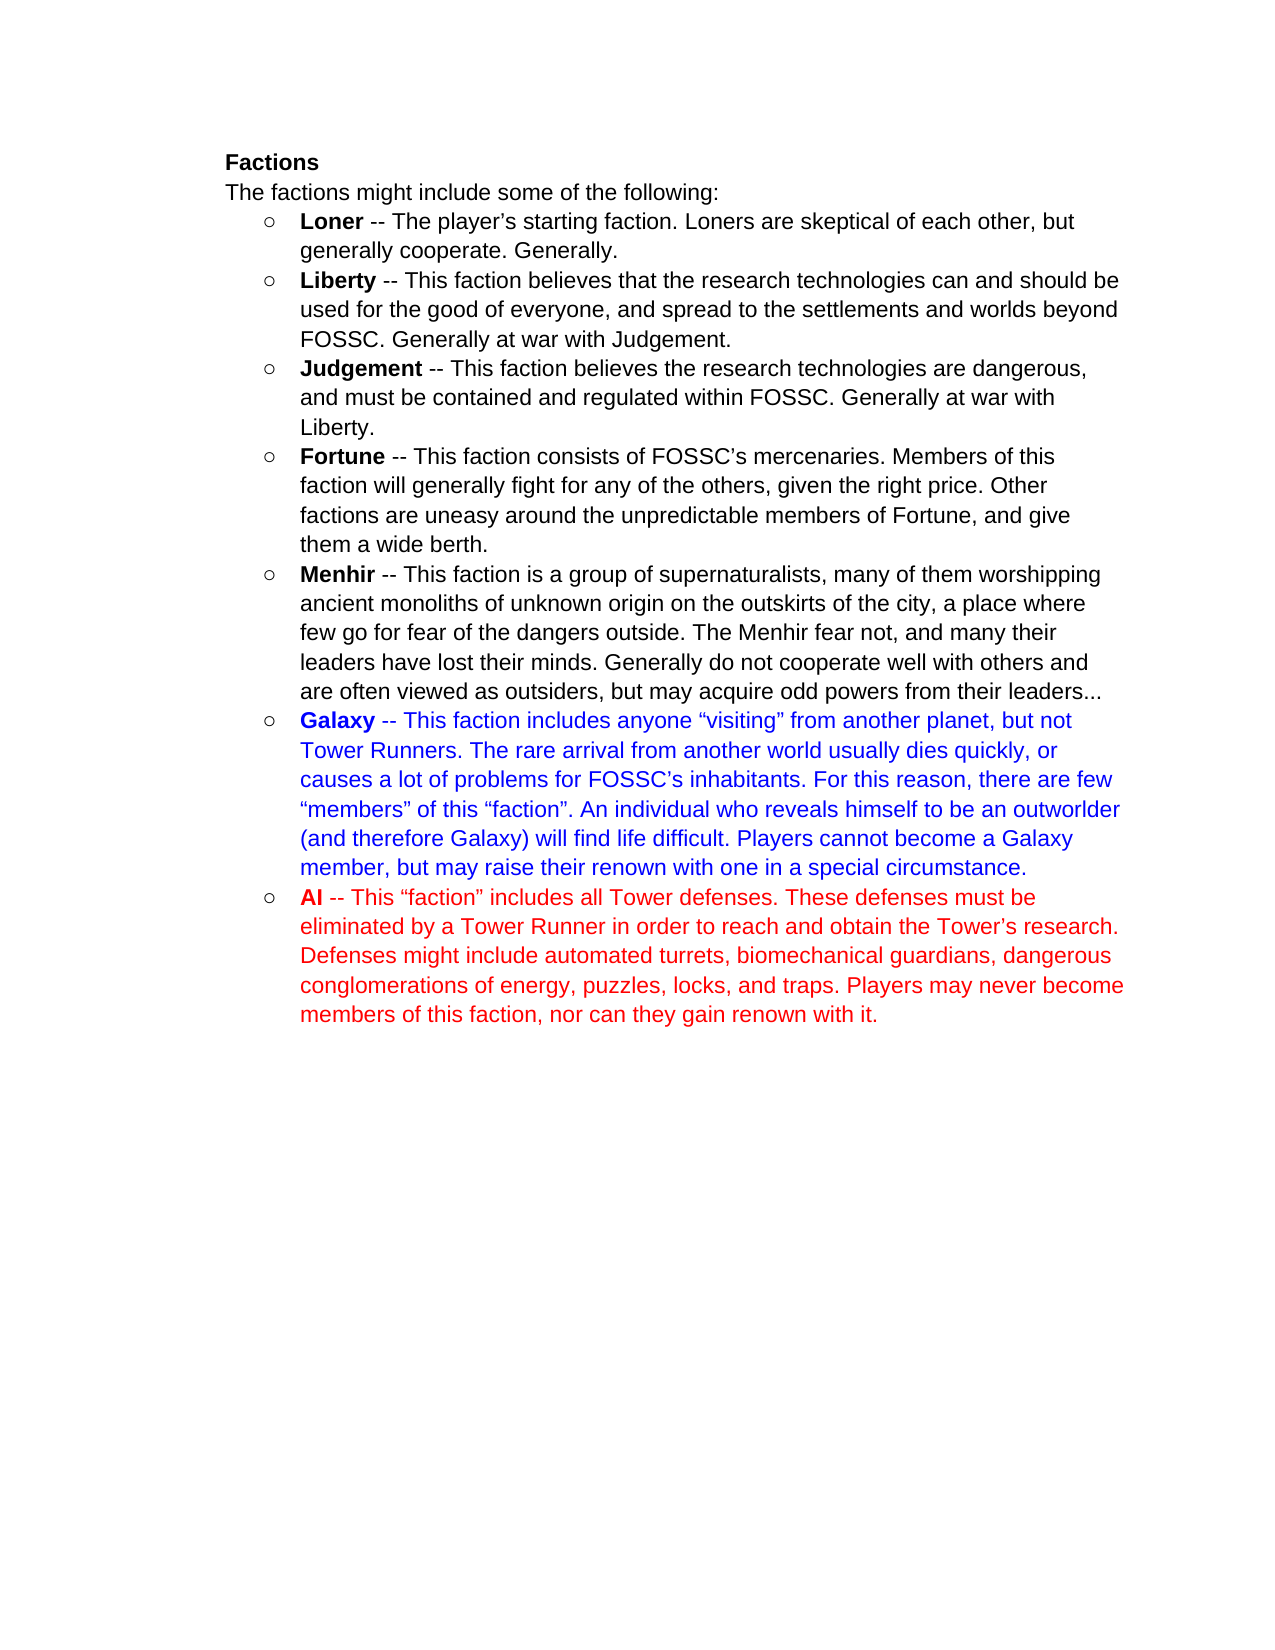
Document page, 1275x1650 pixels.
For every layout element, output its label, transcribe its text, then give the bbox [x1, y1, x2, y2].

list AI -- This “faction” includes all Tower defenses. These defenses must be eliminated by a Tower Runner in order to reach and obtain the Tower’s research. Defenses might include automated turrets, biomechanical guardians, dangerous conglomerations of energy, puzzles, locks, and traps. Players may never become members of this faction, nor can they gain renown with it. [262, 884, 1125, 1027]
list Menhir -- This faction is a group of supernaturalists, many of them worshipping ancient monoliths of unknown origin on the outskirts of the city, a place where few go for fear of the dangers outside. The Menhir fear not, and many their leaders have lost their minds. Generally do not cooperate well with others and are often viewed as outsiders, but may acquire odd powers from their leaders... [262, 561, 1125, 704]
list Loner -- The player’s starting faction. Loners are skeptical of each other, but generally cooperate. Generally. [262, 209, 1125, 264]
list Fortune -- This faction consists of FOSSC’s mercenaries. Members of this faction will generally fight for any of the others, given the right price. Other factions are uneasy around the unpredictable members of Fortune, and give them a wide berth. [262, 444, 1125, 557]
list Liberty -- This faction believes that the research technologies can and should be used for the good of everyone, and spread to the settlements and worlds beyond FOSSC. Generally at war with Judgement. [262, 267, 1125, 352]
list Judgement -- This faction believes the research technologies are dangerous, and must be contained and regulated within FOSSC. Generally at war with Liberty. [262, 356, 1125, 440]
text The factions might include some of the following: [225, 179, 1125, 205]
text Factions [225, 150, 1125, 176]
list Galaxy -- This faction includes anyone “visiting” from another planet, but not Tower Runners. The rare arrival from another world usually dies quickly, or causes a lot of problems for FOSSC’s inhabitants. For this reason, there are few “members” of this “faction”. An individual who reveals himself to be an outworlder (and therefore Galaxy) will find life difficult. Players cannot become a Galaxy member, but may raise their renown with one in a special circumstance. [262, 708, 1125, 881]
